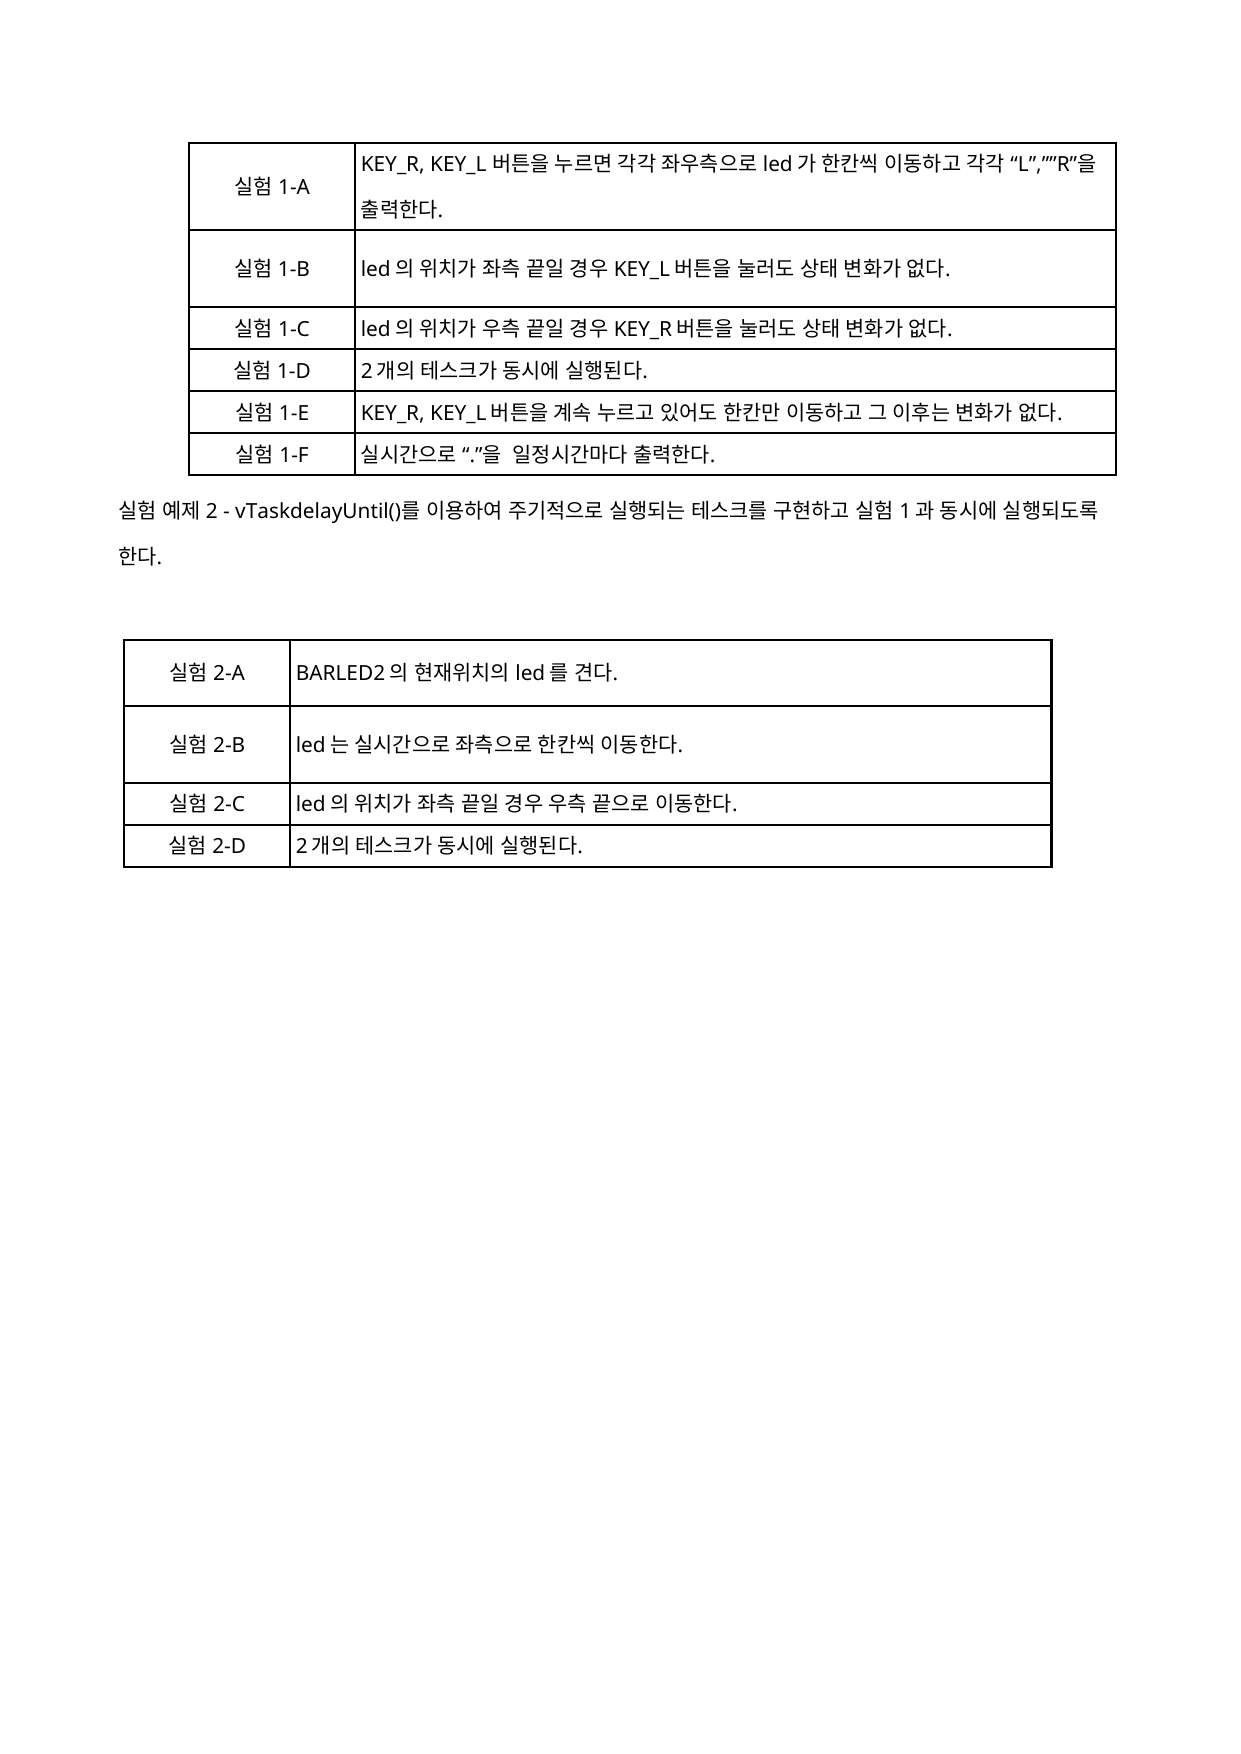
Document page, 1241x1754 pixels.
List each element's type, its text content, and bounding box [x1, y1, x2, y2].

table_cell led의 위치가 좌측 끝일 경우 우측 끝으로 이동한다. [291, 784, 1050, 823]
table_header 실험 2-A [125, 641, 289, 704]
table_cell 실험 1-F [190, 434, 354, 474]
table_cell 실험 2-C [125, 784, 289, 823]
table_header 실험 1-A [190, 144, 354, 229]
table_cell KEY_R, KEY_L버튼을 계속 누르고 있어도 한칸만 이동하고 그 이후는 변화가 없다. [356, 392, 1115, 432]
table_header KEY_R, KEY_L 버튼을 누르면 각각 좌우측으로 led가 한칸씩 이동하고 각각 “L”,””R”을 출력한다. [356, 144, 1115, 229]
table_cell 2개의 테스크가 동시에 실행된다. [291, 826, 1050, 866]
table_cell 실험 1-C [190, 308, 354, 348]
table_cell 실험 1-B [190, 231, 354, 306]
table_cell 2개의 테스크가 동시에 실행된다. [356, 350, 1115, 390]
table_cell led의 위치가 좌측 끝일 경우 KEY_L버튼을 눌러도 상태 변화가 없다. [356, 231, 1115, 306]
table_cell 실시간으로 “.”을 일정시간마다 출력한다. [356, 434, 1115, 474]
table_cell 실험 1-E [190, 392, 354, 432]
table_cell led는 실시간으로 좌측으로 한칸씩 이동한다. [291, 707, 1050, 782]
table_cell 실험 1-D [190, 350, 354, 390]
table_header BARLED2의 현재위치의 led를 견다. [291, 641, 1050, 704]
table_cell 실험 2-D [125, 826, 289, 866]
table_cell led의 위치가 우측 끝일 경우 KEY_R버튼을 눌러도 상태 변화가 없다. [356, 308, 1115, 348]
table_cell 실험 2-B [125, 707, 289, 782]
text 실험 예제 2 - vTaskdelayUntil()를 이용하여 주기적으로 실행되는 테스크를 구현하고 실험 1과 동시에 실행되도록 한다. [118, 496, 1122, 570]
